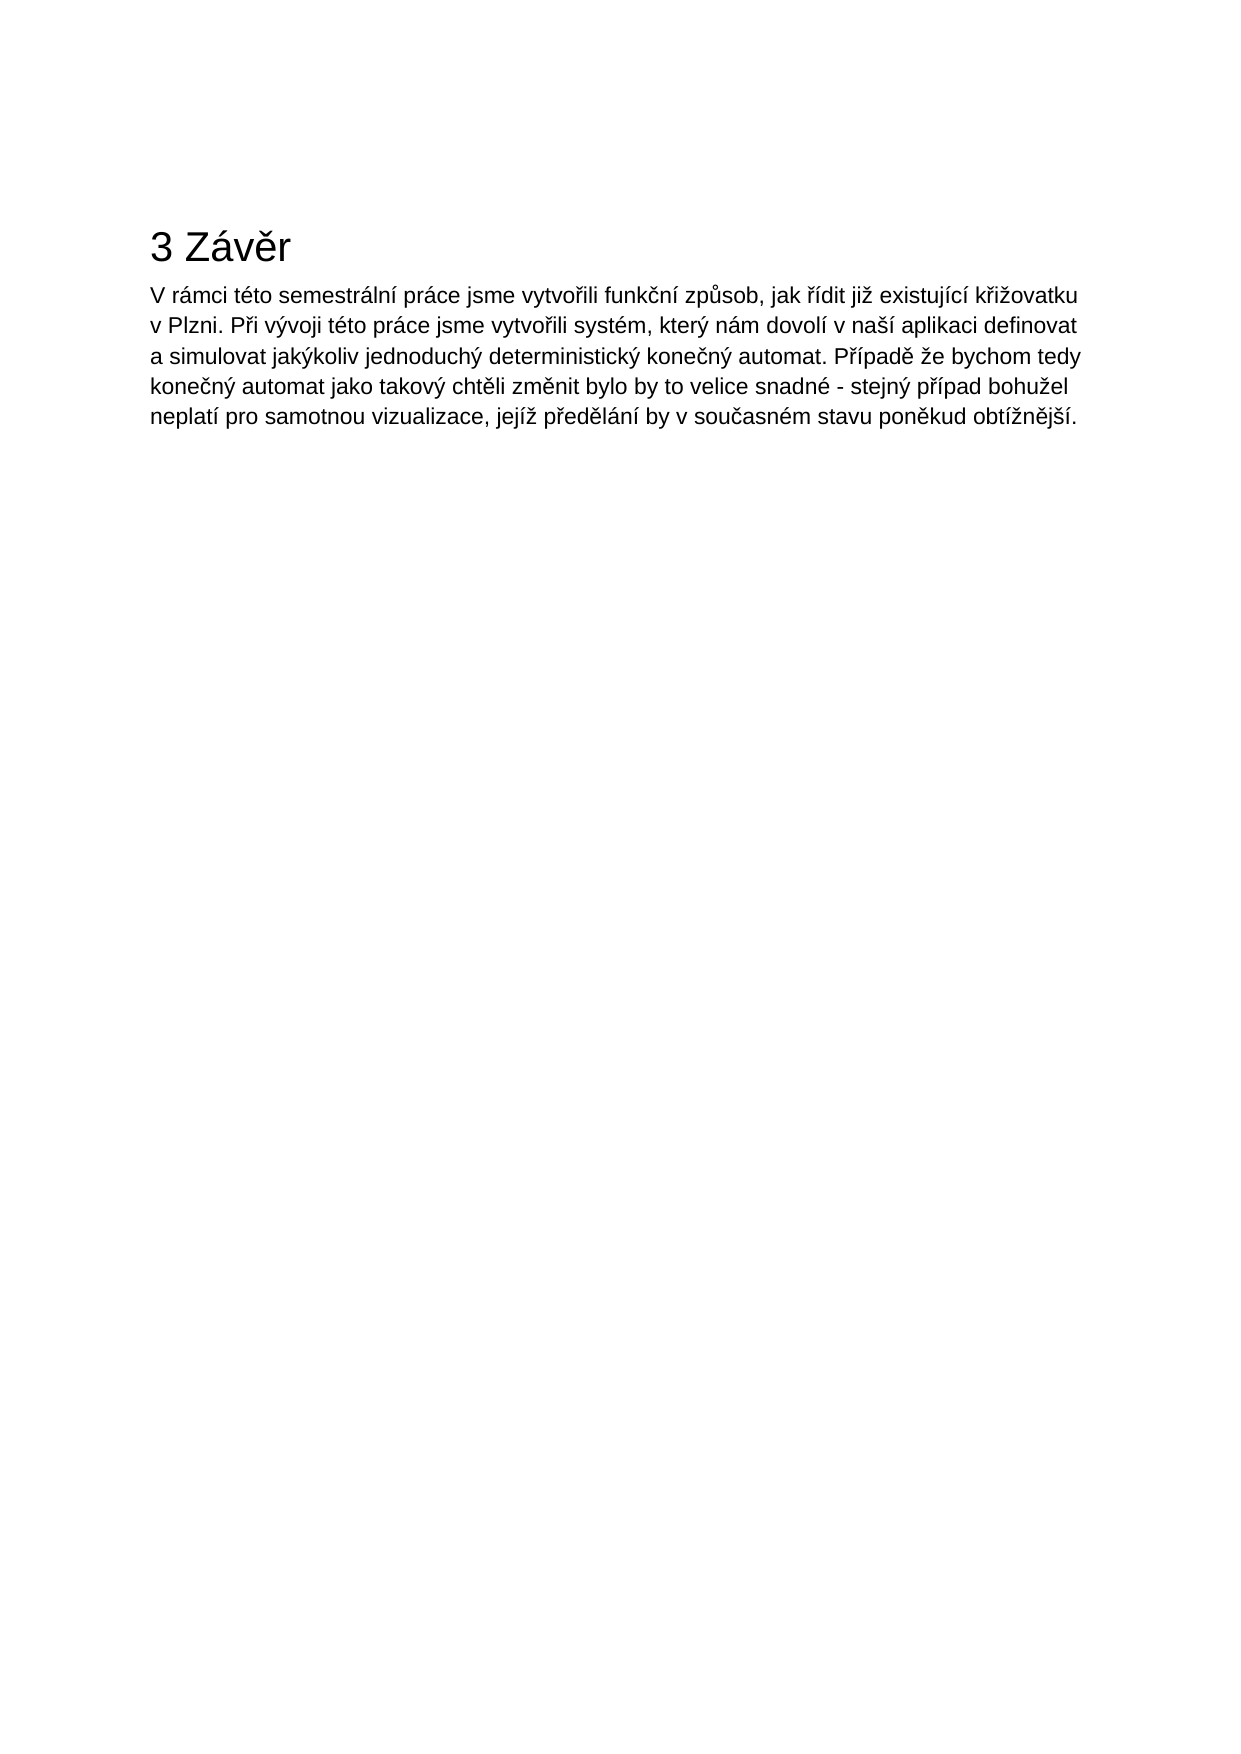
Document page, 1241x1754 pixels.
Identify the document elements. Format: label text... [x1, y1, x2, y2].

subtitle 3 Závěr [150, 222, 1090, 270]
text V rámci této semestrální práce jsme vytvořili funkční způsob, jak řídit již existující křižovatku v Plzni. Při vývoji této práce jsme vytvořili systém, který nám dovolí v naší aplikaci definovat a simulovat jakýkoliv jednoduchý deterministický konečný automat. Případě že bychom tedy konečný automat jako takový chtěli změnit bylo by to velice snadné - stejný případ bohužel neplatí pro samotnou vizualizace, jejíž předělání by v současném stavu poněkud obtížnější. [150, 282, 1090, 429]
